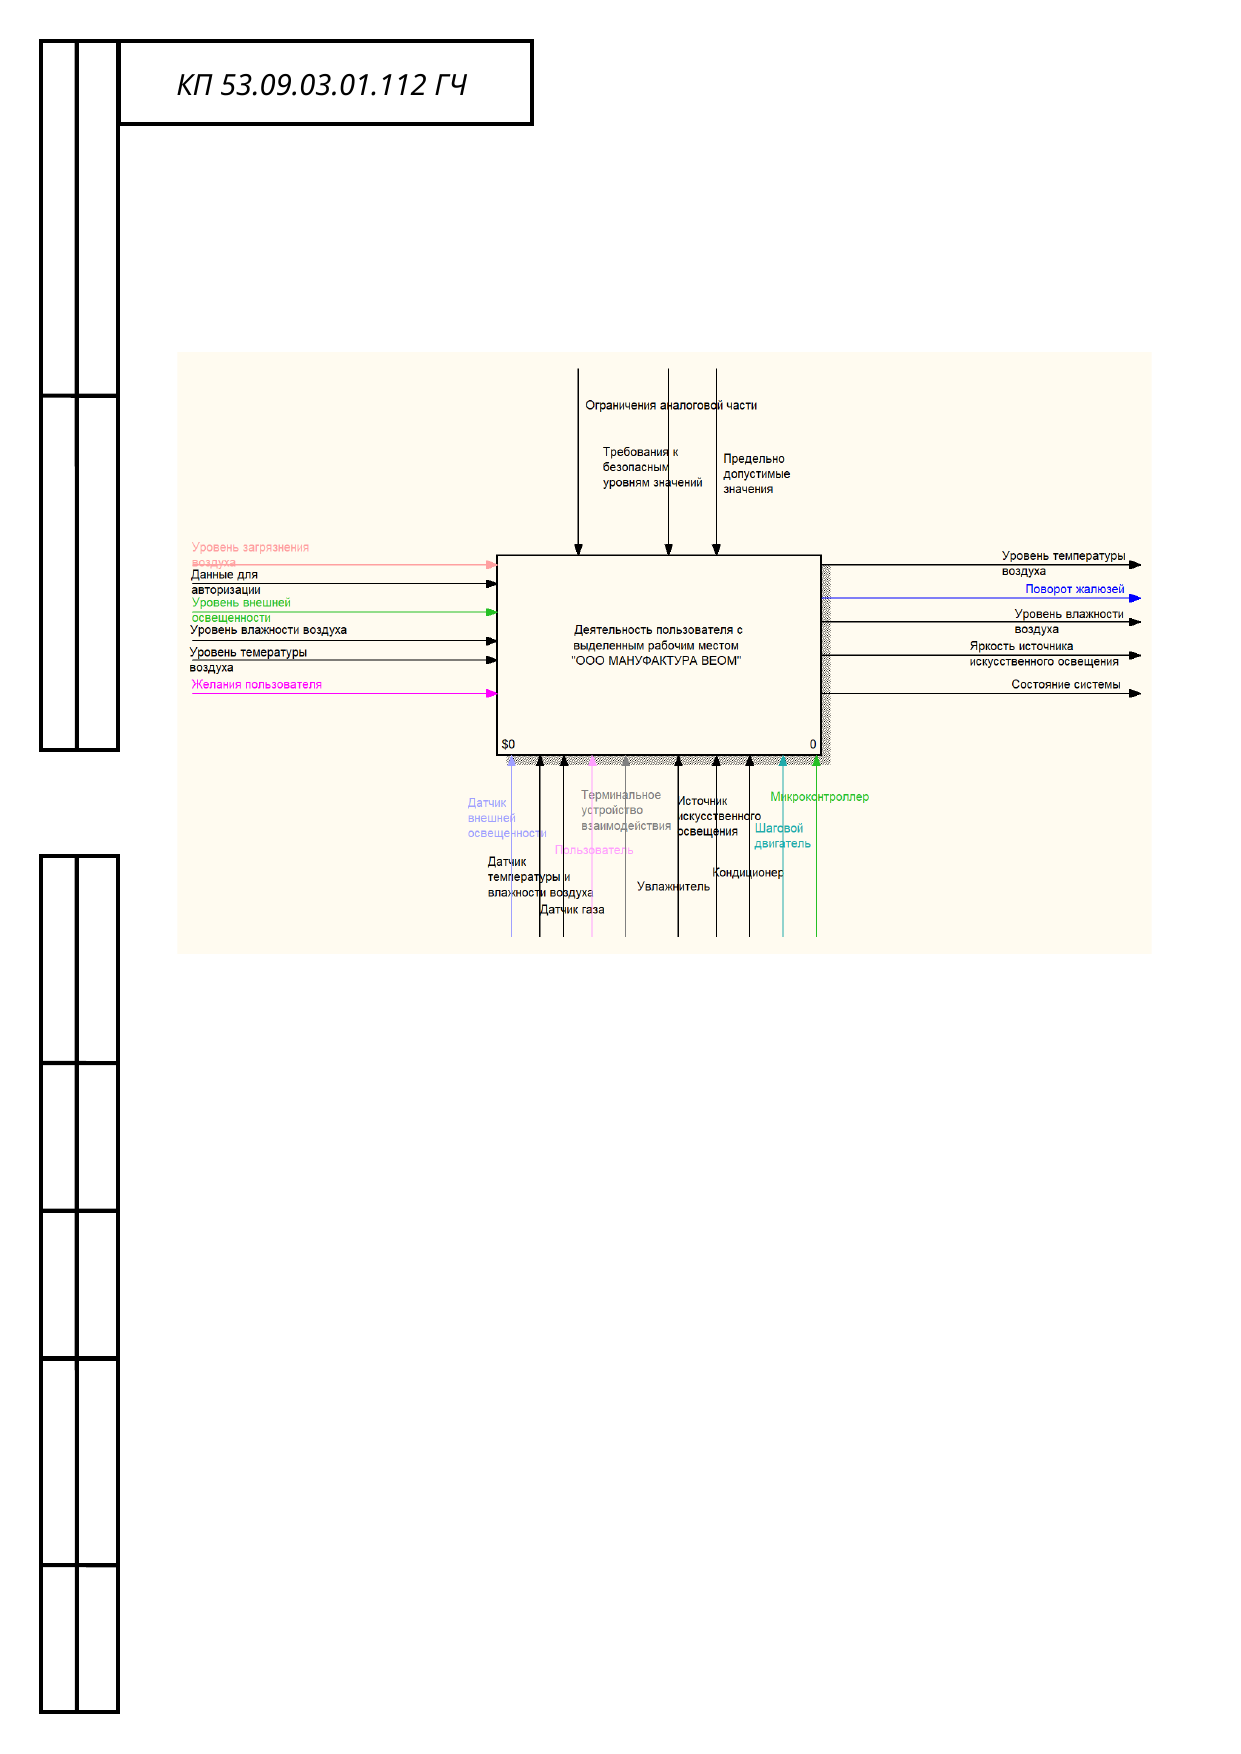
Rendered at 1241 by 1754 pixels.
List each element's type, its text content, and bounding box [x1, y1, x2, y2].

picture [177, 352, 1152, 954]
text КП 53.09.03.01.112 ГЧ [150, 64, 496, 103]
